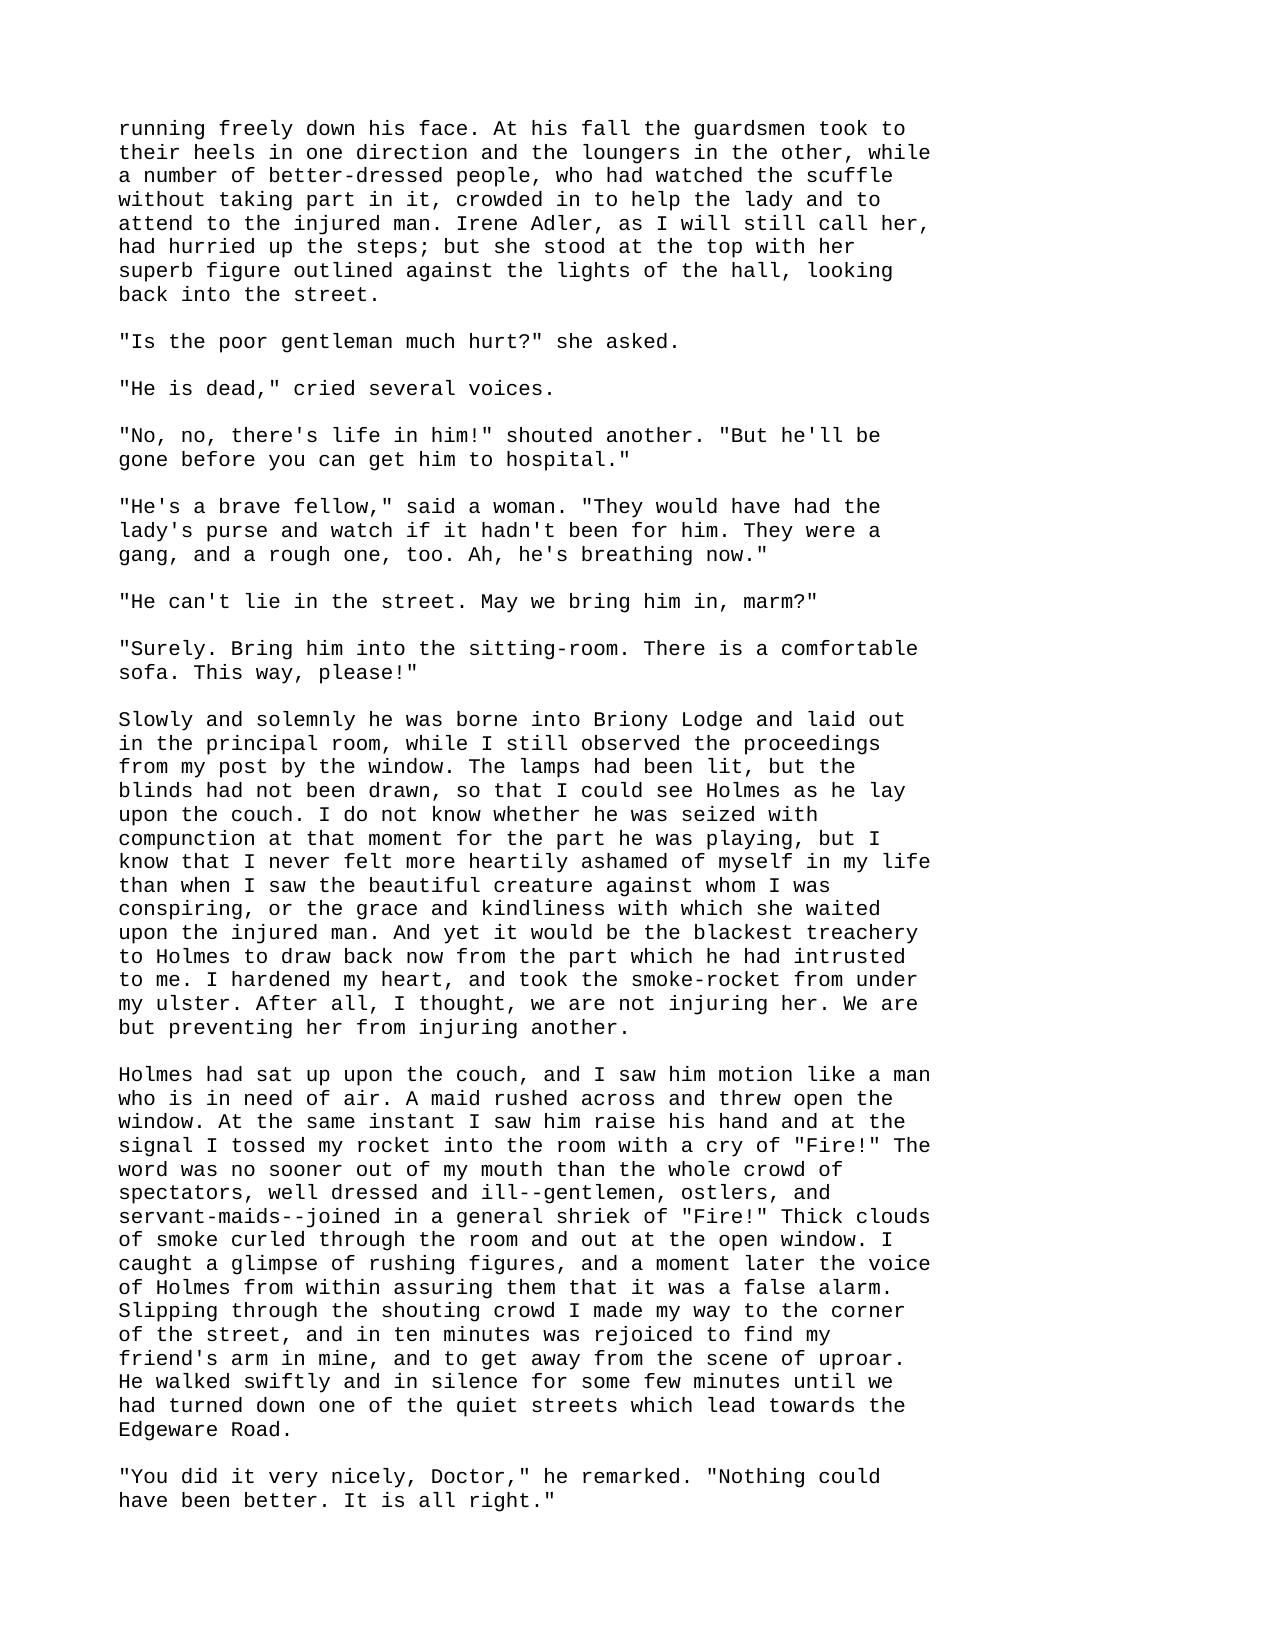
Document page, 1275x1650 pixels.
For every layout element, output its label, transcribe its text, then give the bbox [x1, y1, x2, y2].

text "He is dead," cried several voices. [118, 378, 1157, 402]
text window. At the same instant I saw him raise his hand and at the [118, 1111, 1157, 1135]
text "You did it very nicely, Doctor," he remarked. "Nothing could [118, 1466, 1157, 1489]
text back into the street. [118, 284, 1157, 307]
text sofa. This way, please!" [118, 662, 1157, 686]
text had turned down one of the quiet streets which lead towards the [118, 1395, 1157, 1419]
text in the principal room, while I still observed the proceedings [118, 733, 1157, 757]
text blinds had not been drawn, so that I could see Holmes as he lay [118, 780, 1157, 804]
text conspiring, or the grace and kindliness with which she waited [118, 898, 1157, 922]
text He walked swiftly and in silence for some few minutes until we [118, 1371, 1157, 1395]
text "Is the poor gentleman much hurt?" she asked. [118, 331, 1157, 354]
text gone before you can get him to hospital." [118, 449, 1157, 473]
text had hurried up the steps; but she stood at the top with her [118, 236, 1157, 260]
text than when I saw the beautiful creature against whom I was [118, 875, 1157, 898]
text Holmes had sat up upon the couch, and I saw him motion like a man [118, 1064, 1157, 1088]
text Edgeware Road. [118, 1419, 1157, 1442]
text gang, and a rough one, too. Ah, he's breathing now." [118, 544, 1157, 567]
text spectators, well dressed and ill--gentlemen, ostlers, and [118, 1182, 1157, 1206]
text my ulster. After all, I thought, we are not injuring her. We are [118, 993, 1157, 1017]
text Slipping through the shouting crowd I made my way to the corner [118, 1300, 1157, 1324]
text who is in need of air. A maid rushed across and threw open the [118, 1088, 1157, 1111]
text superb figure outlined against the lights of the hall, looking [118, 260, 1157, 284]
text their heels in one direction and the loungers in the other, while [118, 142, 1157, 165]
text "He can't lie in the street. May we bring him in, marm?" [118, 591, 1157, 615]
text running freely down his face. At his fall the guardsmen took to [118, 118, 1157, 142]
text compunction at that moment for the part he was playing, but I [118, 827, 1157, 851]
text "No, no, there's life in him!" shouted another. "But he'll be [118, 426, 1157, 449]
text friend's arm in mine, and to get away from the scene of uproar. [118, 1348, 1157, 1371]
text servant-maids--joined in a general shriek of "Fire!" Thick clouds [118, 1206, 1157, 1229]
text lady's purse and watch if it hadn't been for him. They were a [118, 520, 1157, 544]
text to Holmes to draw back now from the part which he had intrusted [118, 946, 1157, 969]
text caught a glimpse of rushing figures, and a moment later the voice [118, 1253, 1157, 1277]
text upon the couch. I do not know whether he was seized with [118, 804, 1157, 827]
text upon the injured man. And yet it would be the blackest treachery [118, 922, 1157, 946]
text attend to the injured man. Irene Adler, as I will still call her, [118, 213, 1157, 236]
text without taking part in it, crowded in to help the lady and to [118, 189, 1157, 213]
text know that I never felt more heartily ashamed of myself in my life [118, 851, 1157, 875]
text from my post by the window. The lamps had been lit, but the [118, 757, 1157, 780]
text of Holmes from within assuring them that it was a false alarm. [118, 1277, 1157, 1300]
text signal I tossed my rocket into the room with a cry of "Fire!" The [118, 1135, 1157, 1158]
text "He's a brave fellow," said a woman. "They would have had the [118, 496, 1157, 520]
text of the street, and in ten minutes was rejoiced to find my [118, 1324, 1157, 1348]
text word was no sooner out of my mouth than the whole crowd of [118, 1158, 1157, 1182]
text of smoke curled through the room and out at the open window. I [118, 1229, 1157, 1253]
text to me. I hardened my heart, and took the smoke-rocket from under [118, 969, 1157, 993]
text but preventing her from injuring another. [118, 1017, 1157, 1040]
text a number of better-dressed people, who had watched the scuffle [118, 165, 1157, 189]
text have been better. It is all right." [118, 1489, 1157, 1513]
text Slowly and solemnly he was borne into Briony Lodge and laid out [118, 709, 1157, 733]
text "Surely. Bring him into the sitting-room. There is a comfortable [118, 638, 1157, 662]
